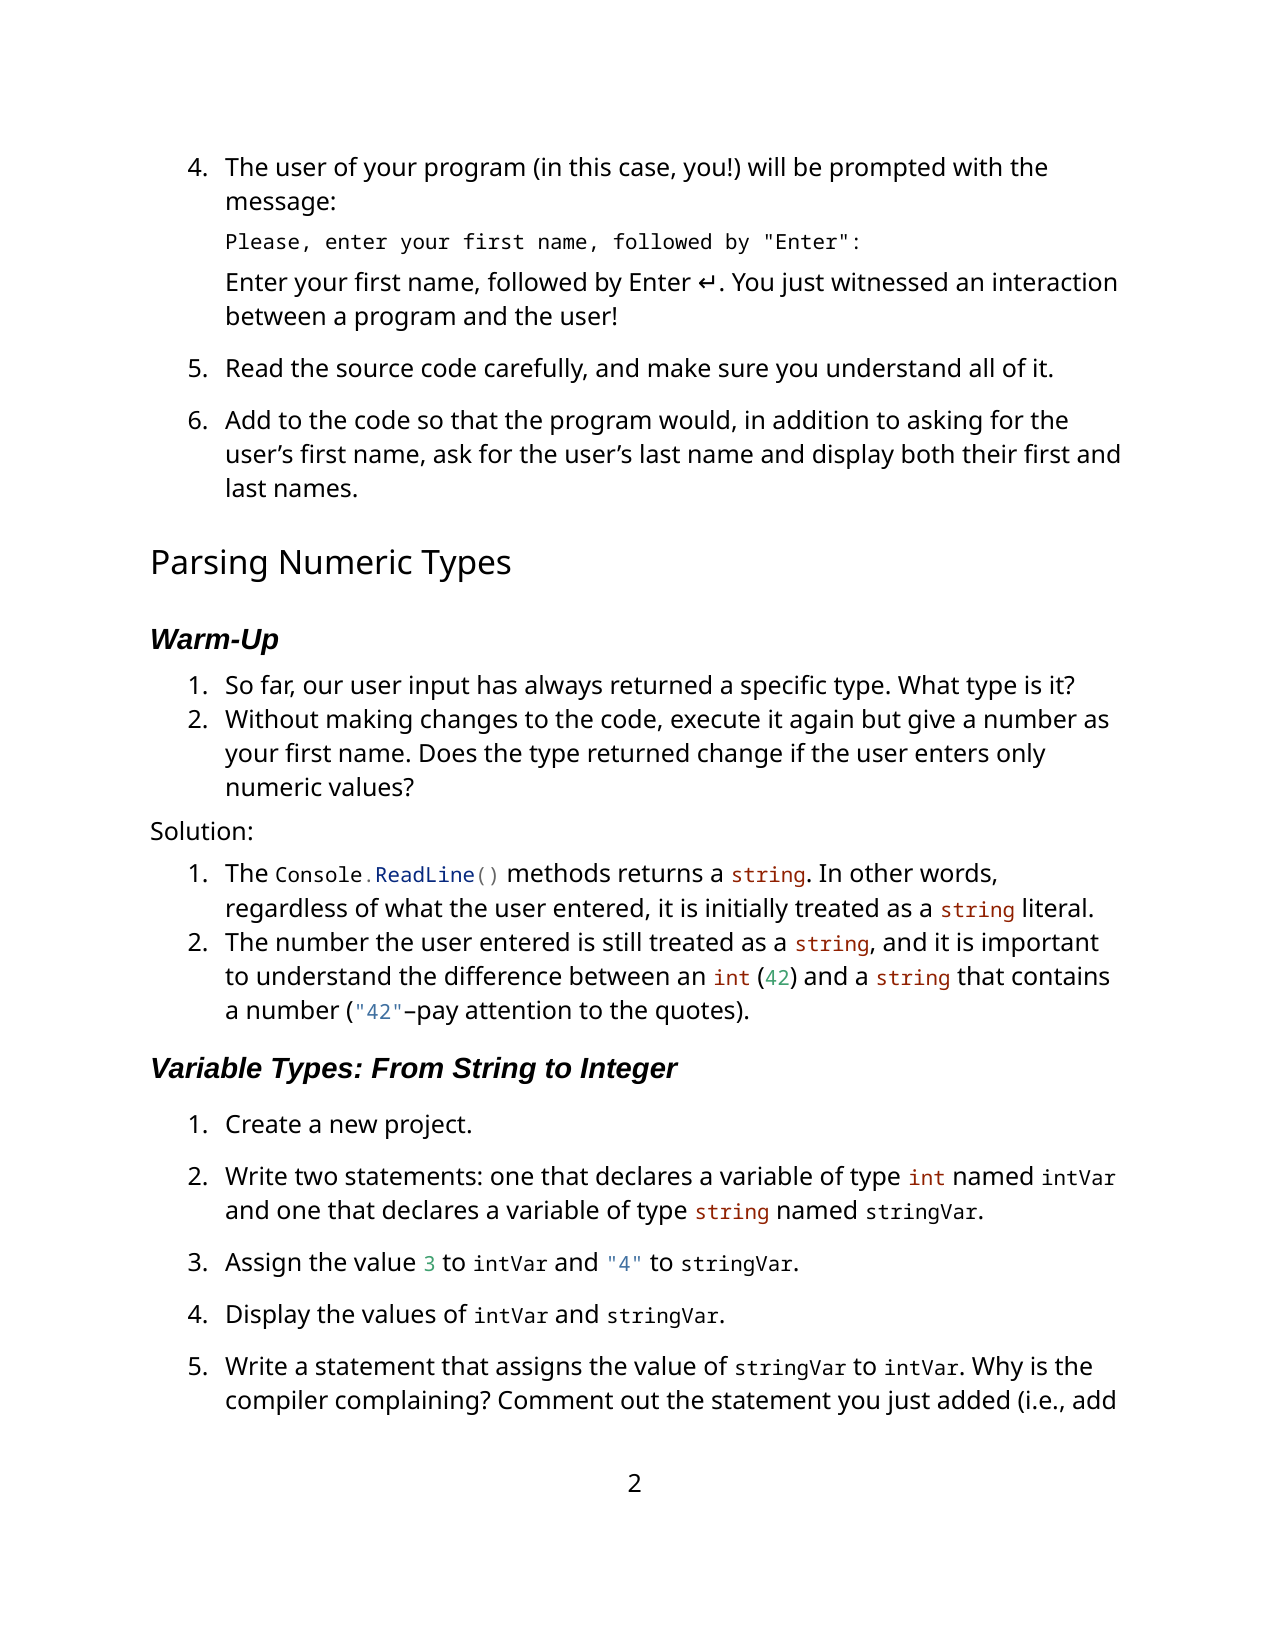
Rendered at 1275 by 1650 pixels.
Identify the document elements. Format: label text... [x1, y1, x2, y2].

list Enter your first name, followed by Enter ↵. You just witnessed an interaction between a program and the user! [187, 264, 1125, 333]
list Write two statements: one that declares a variable of type int named intVar and one that declares a variable of type string named stringVar. [187, 1158, 1125, 1227]
list Add to the code so that the program would, in addition to asking for the user’s first name, ask for the user’s last name and display both their first and last names. [187, 402, 1125, 505]
list The number the user entered is still treated as a string, and it is important to understand the difference between an int (42) and a string that contains a number ("42"–pay attention to the quotes). [187, 924, 1125, 1026]
list Please, enter your first name, followed by "Enter": [187, 227, 1125, 256]
subtitle Warm-Up [150, 622, 1125, 655]
list Create a new project. [187, 1106, 1125, 1141]
list Display the values of intVar and stringVar. [187, 1296, 1125, 1331]
list The Console.ReadLine() methods returns a string. In other words, regardless of what the user entered, it is initially treated as a string literal. [187, 856, 1125, 924]
list The user of your program (in this case, you!) will be prompted with the message: [187, 150, 1125, 218]
list So far, our user input has always returned a specific type. What type is it? [187, 668, 1125, 702]
subtitle Parsing Numeric Types [150, 539, 1125, 584]
text Solution: [150, 813, 1125, 847]
list Without making changes to the code, execute it again but give a number as your first name. Does the type returned change if the user enters only numeric values? [187, 702, 1125, 804]
list Read the source code carefully, and make sure you understand all of it. [187, 351, 1125, 384]
list Assign the value 3 to intVar and "4" to stringVar. [187, 1244, 1125, 1278]
subtitle Variable Types: From String to Integer [150, 1051, 1125, 1085]
list Write a statement that assigns the value of stringVar to intVar. Why is the compiler complaining? Comment out the statement you just added (i.e., add [187, 1348, 1125, 1417]
